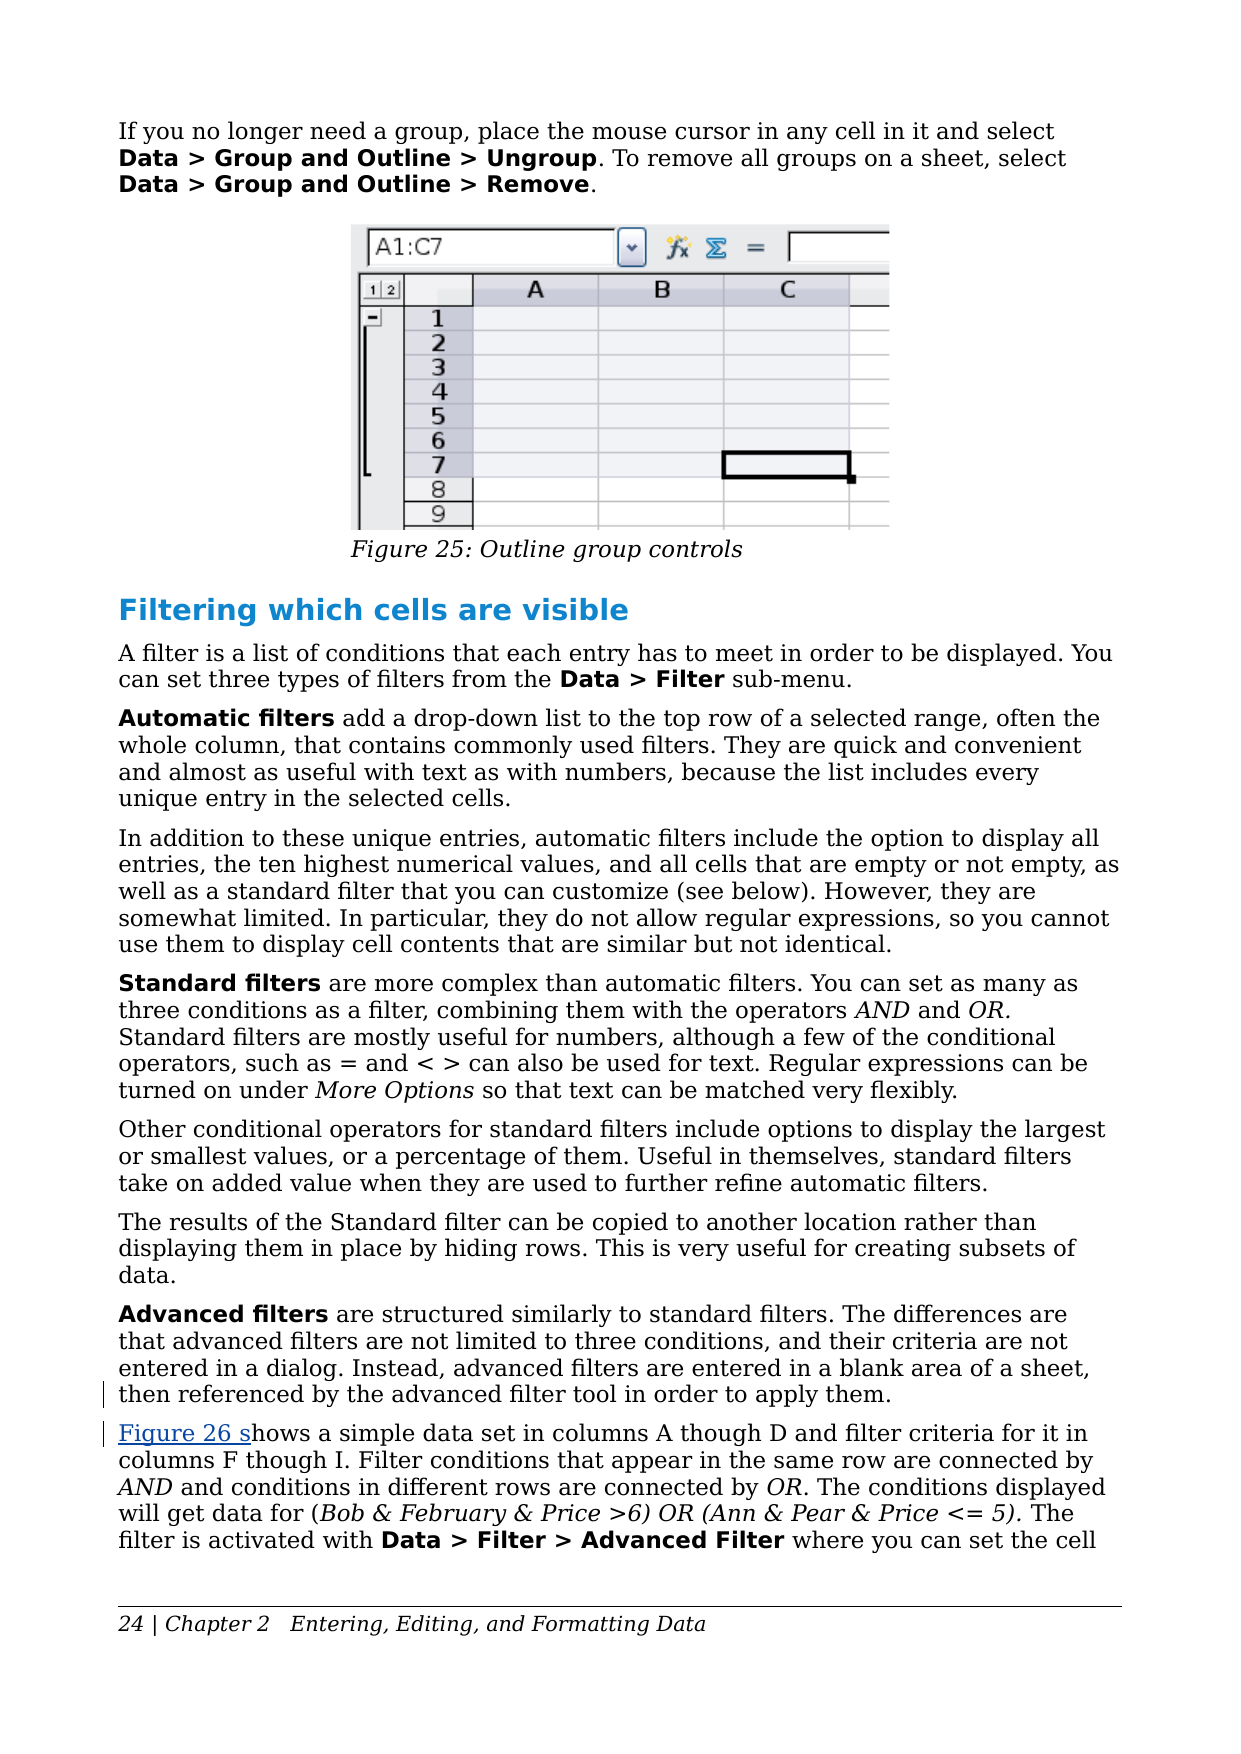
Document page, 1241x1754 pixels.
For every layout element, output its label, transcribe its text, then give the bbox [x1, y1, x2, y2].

text A filter is a list of conditions that each entry has to meet in order to be displayed. You can set three types of filters from the Data > Filter sub-menu. [118, 640, 1122, 693]
text Advanced filters are structured similarly to standard filters. The differences are that advanced filters are not limited to three conditions, and their criteria are not entered in a dialog. Instead, advanced filters are entered in a blank area of a sheet, then referenced by the advanced filter tool in order to apply them. [118, 1301, 1122, 1408]
text Figure 25: Outline group controls [351, 536, 889, 563]
text In addition to these unique entries, automatic filters include the option to display all entries, the ten highest numerical values, and all cells that are empty or not empty, as well as a standard filter that you can customize (see below). However, they are somewhat limited. In particular, they do not allow regular expressions, so you cannot use them to display cell contents that are similar but not identical. [118, 825, 1122, 958]
text Standard filters are more complex than automatic filters. You can set as many as three conditions as a filter, combining them with the operators AND and OR. Standard filters are mostly useful for numbers, although a few of the conditional operators, such as = and < > can also be used for text. Regular expressions can be turned on under More Options so that text can be matched very flexibly. [118, 971, 1122, 1104]
subtitle Filtering which cells are visible [118, 593, 1122, 627]
text If you no longer need a group, place the mouse cursor in any cell in it and select Data > Group and Outline > Ungroup. To remove all groups on a sheet, select Data > Group and Outline > Remove. [118, 118, 1122, 198]
text Automatic filters add a drop-down list to the top row of a selected range, often the whole column, that contains commonly used filters. They are quick and convenient and almost as useful with text as with numbers, because the list includes every unique entry in the selected cells. [118, 706, 1122, 812]
picture [350, 223, 890, 530]
text The results of the Standard filter can be copied to another location rather than displaying them in place by hiding rows. This is very useful for creating subsets of data. [118, 1209, 1122, 1289]
text Figure 26 shows a simple data set in columns A though D and filter criteria for it in columns F though I. Filter conditions that appear in the same row are connected by AND and conditions in different rows are connected by OR. The conditions displayed will get data for (Bob & February & Price >6) OR (Ann & Pear & Price <= 5). The filter is activated with Data > Filter > Advanced Filter where you can set the cell [118, 1421, 1122, 1554]
text Other conditional operators for standard filters include options to display the largest or smallest values, or a percentage of them. Useful in themselves, standard filters take on added value when they are used to further refine automatic filters. [118, 1116, 1122, 1196]
